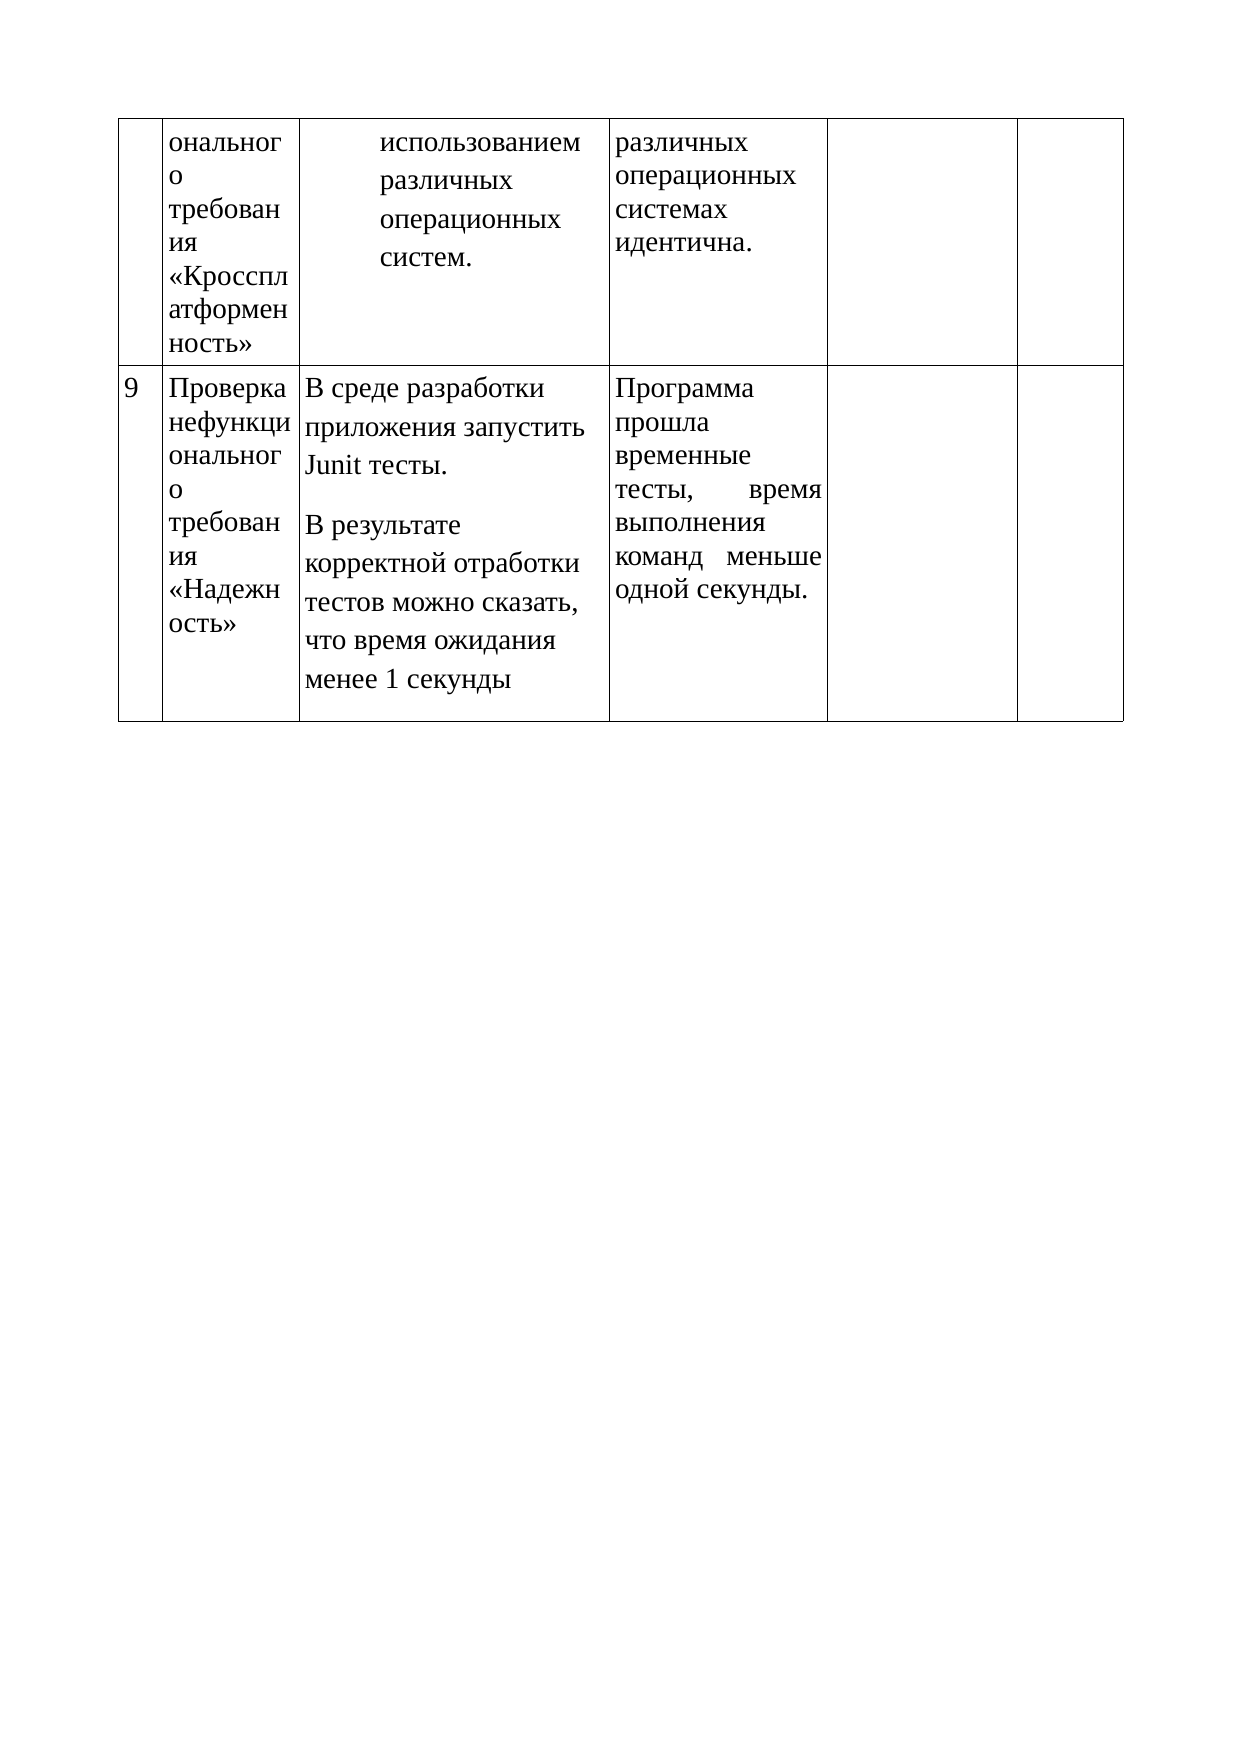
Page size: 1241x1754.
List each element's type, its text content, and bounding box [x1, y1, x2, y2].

table_cell онального требования «Кроссплатформенность» [163, 119, 299, 364]
table_cell В среде разработки приложения запустить Junit тесты. В результате корректной отработки тестов можно сказать, что время ожидания менее 1 секунды [300, 366, 609, 721]
table_cell [1018, 366, 1123, 721]
table_cell 9 [119, 366, 162, 721]
table_cell различных операционных системах идентична. [610, 119, 827, 364]
table_cell [828, 366, 1017, 721]
table_cell [828, 119, 1017, 364]
table_cell Программа прошла временные тесты, время выполнения команд меньше одной секунды. [610, 366, 827, 721]
table_cell Проверка нефункционального требования «Надежность» [163, 366, 299, 721]
table_cell [119, 119, 162, 364]
table_cell [1018, 119, 1123, 364]
table_cell использованием различных операционных систем. [300, 119, 609, 364]
